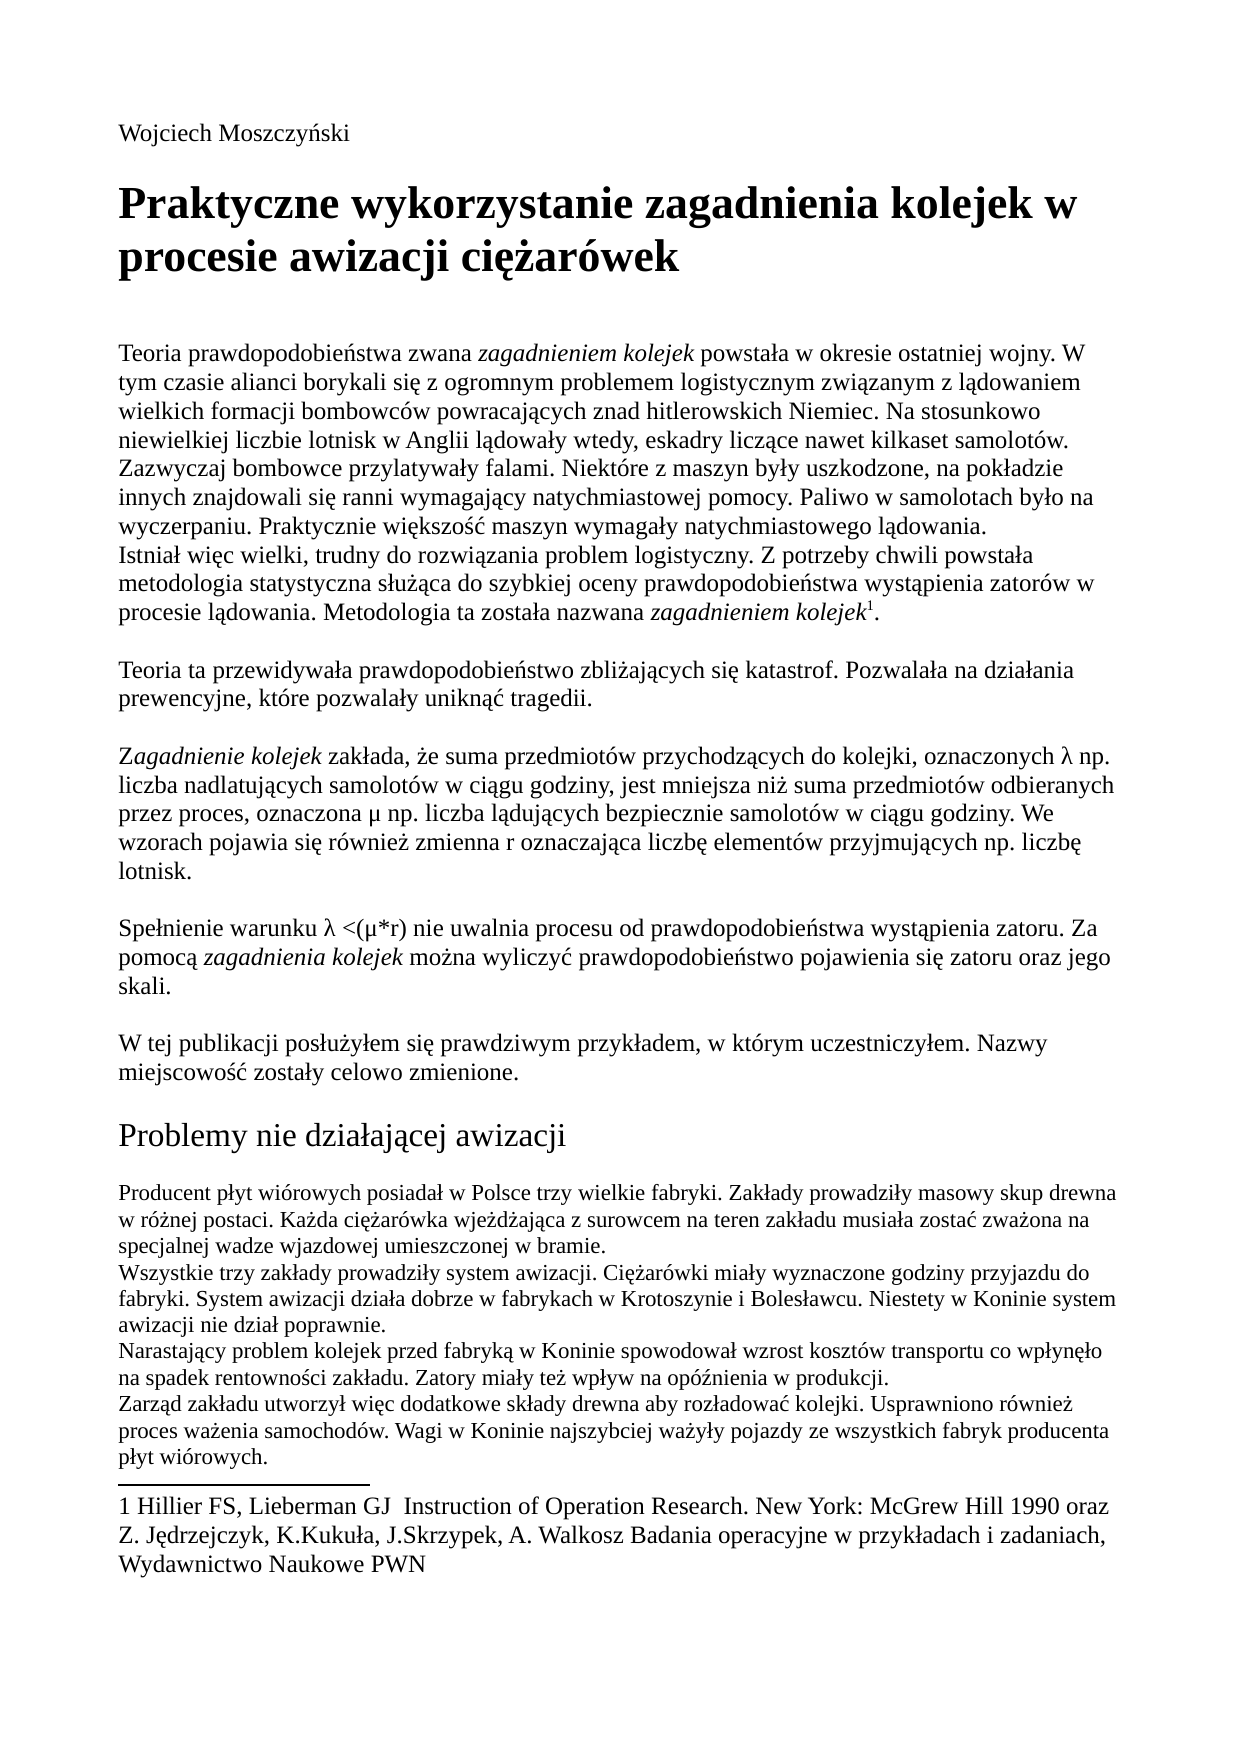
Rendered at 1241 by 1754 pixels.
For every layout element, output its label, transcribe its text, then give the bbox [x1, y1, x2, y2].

text Istniał więc wielki, trudny do rozwiązania problem logistyczny. Z potrzeby chwili powstała metodologia statystyczna służąca do szybkiej oceny prawdopodobieństwa wystąpienia zatorów w procesie lądowania. Metodologia ta została nazwana zagadnieniem kolejek. [118, 540, 1122, 626]
text Teoria ta przewidywała prawdopodobieństwo zbliżających się katastrof. Pozwalała na działania prewencyjne, które pozwalały uniknąć tragedii. [118, 655, 1122, 712]
text Narastający problem kolejek przed fabryką w Koninie spowodował wzrost kosztów transportu co wpłynęło na spadek rentowności zakładu. Zatory miały też wpływ na opóźnienia w produkcji. [118, 1338, 1122, 1390]
text Hillier FS, Lieberman GJ Instruction of Operation Research. New York: McGrew Hill 1990 oraz Z. Jędrzejczyk, K.Kukuła, J.Skrzypek, A. Walkosz Badania operacyjne w przykładach i zadaniach, Wydawnictwo Naukowe PWN [118, 1491, 1122, 1578]
text Spełnienie warunku λ <(μ*r) nie uwalnia procesu od prawdopodobieństwa wystąpienia zatoru. Za pomocą zagadnienia kolejek można wyliczyć prawdopodobieństwo pojawienia się zatoru oraz jego skali. [118, 913, 1122, 1000]
text W tej publikacji posłużyłem się prawdziwym przykładem, w którym uczestniczyłem. Nazwy miejscowość zostały celowo zmienione. [118, 1028, 1122, 1086]
text Zagadnienie kolejek zakłada, że suma przedmiotów przychodzących do kolejki, oznaczonych λ np. liczba nadlatujących samolotów w ciągu godziny, jest mniejsza niż suma przedmiotów odbieranych przez proces, oznaczona μ np. liczba lądujących bezpiecznie samolotów w ciągu godziny. We wzorach pojawia się również zmienna r oznaczająca liczbę elementów przyjmujących np. liczbę lotnisk. [118, 741, 1122, 885]
text Zarząd zakładu utworzył więc dodatkowe składy drewna aby rozładować kolejki. Usprawniono również proces ważenia samochodów. Wagi w Koninie najszybciej ważyły pojazdy ze wszystkich fabryk producenta płyt wiórowych. [118, 1390, 1122, 1469]
text Teoria prawdopodobieństwa zwana zagadnieniem kolejek powstała w okresie ostatniej wojny. W tym czasie alianci borykali się z ogromnym problemem logistycznym związanym z lądowaniem wielkich formacji bombowców powracających znad hitlerowskich Niemiec. Na stosunkowo niewielkiej liczbie lotnisk w Anglii lądowały wtedy, eskadry liczące nawet kilkaset samolotów. Zazwyczaj bombowce przylatywały falami. Niektóre z maszyn były uszkodzone, na pokładzie innych znajdowali się ranni wymagający natychmiastowej pomocy. Paliwo w samolotach było na wyczerpaniu. Praktycznie większość maszyn wymagały natychmiastowego lądowania. [118, 338, 1122, 540]
text Wszystkie trzy zakłady prowadziły system awizacji. Ciężarówki miały wyznaczone godziny przyjazdu do fabryki. System awizacji działa dobrze w fabrykach w Krotoszynie i Bolesławcu. Niestety w Koninie system awizacji nie dział poprawnie. [118, 1258, 1122, 1338]
text Wojciech Moszczyński [118, 118, 1122, 147]
text Problemy nie działającej awizacji [118, 1115, 1122, 1153]
text Producent płyt wiórowych posiadał w Polsce trzy wielkie fabryki. Zakłady prowadziły masowy skup drewna w różnej postaci. Każda ciężarówka wjeżdżająca z surowcem na teren zakładu musiała zostać zważona na specjalnej wadze wjazdowej umieszczonej w bramie. [118, 1179, 1122, 1258]
text Praktyczne wykorzystanie zagadnienia kolejek w procesie awizacji ciężarówek [118, 176, 1122, 281]
